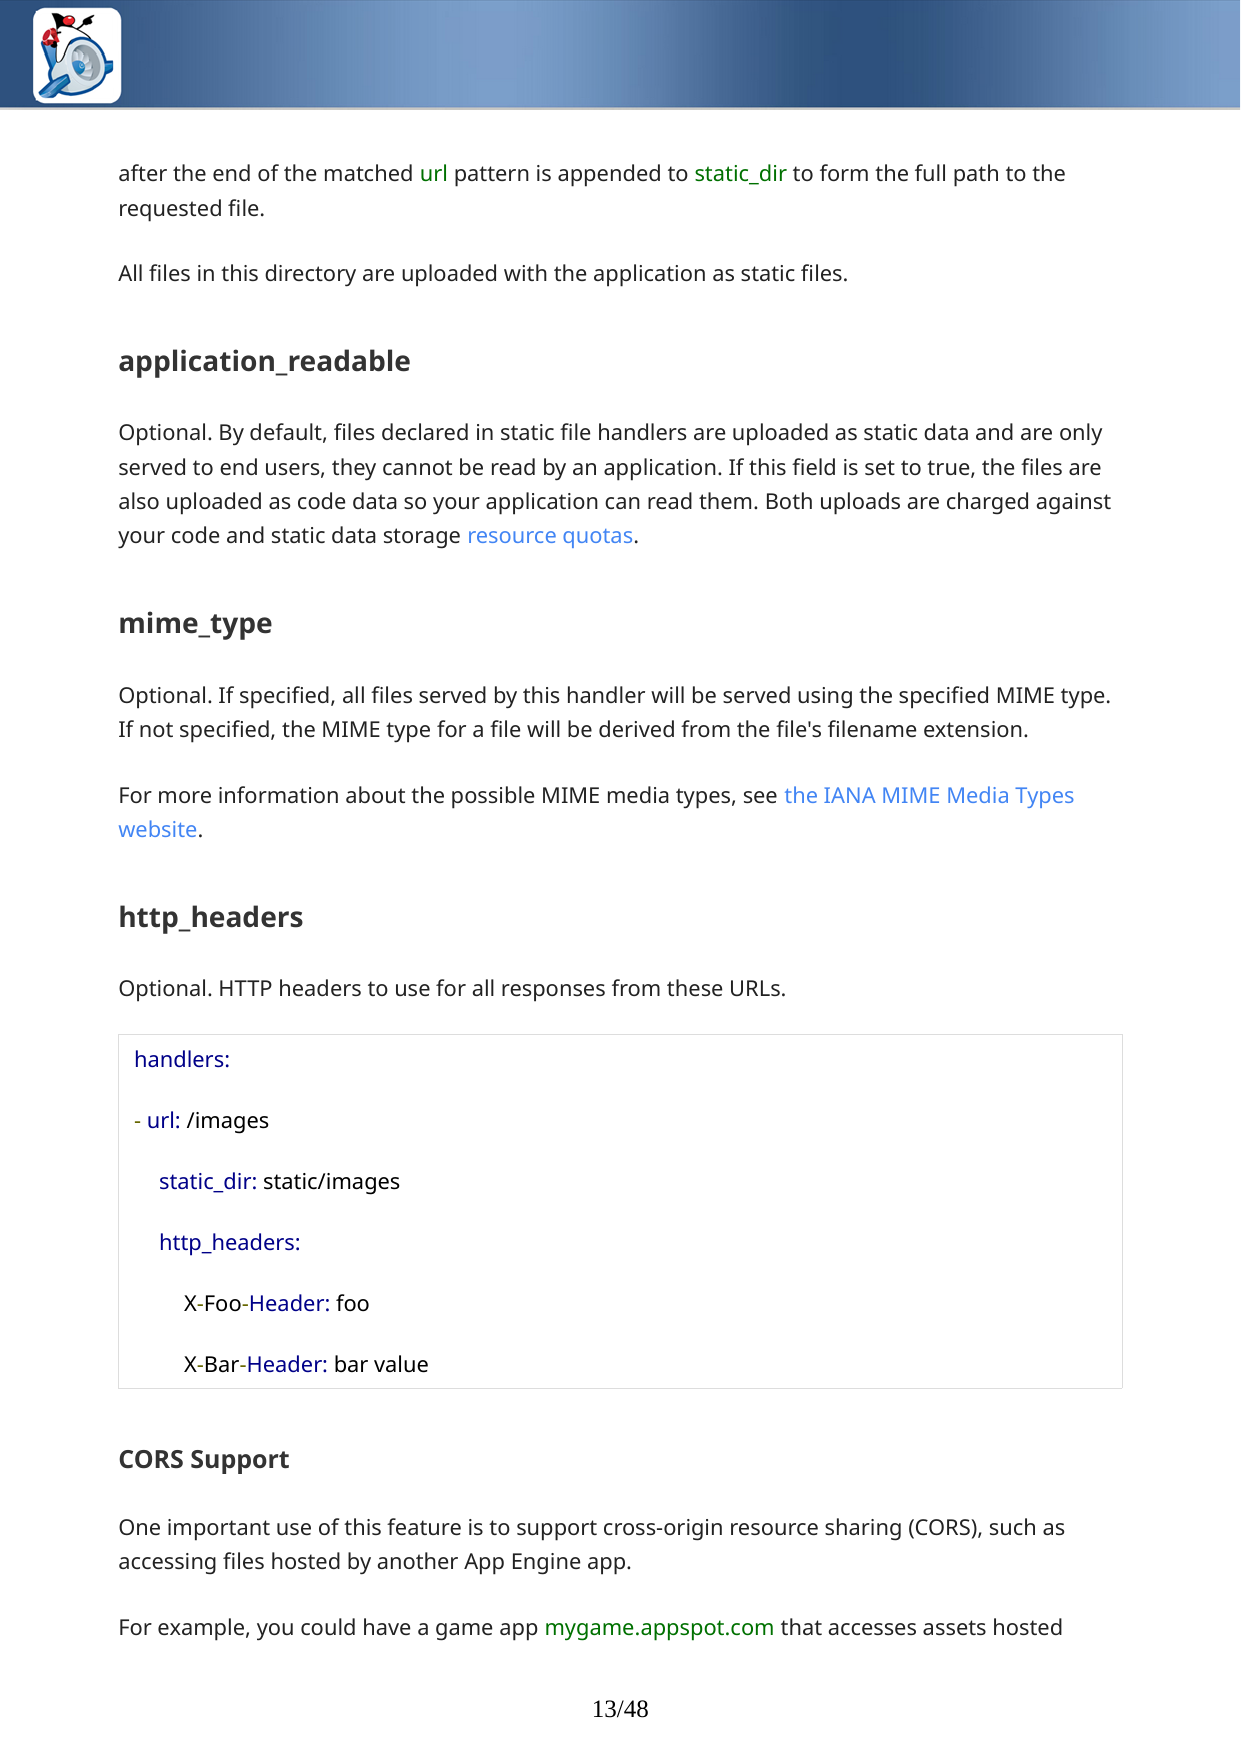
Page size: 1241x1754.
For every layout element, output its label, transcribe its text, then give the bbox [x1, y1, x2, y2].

text - url: /images [119, 1095, 1122, 1134]
text Optional. HTTP headers to use for all responses from these URLs. [118, 968, 1122, 1003]
text Optional. By default, files declared in static file handlers are uploaded as static data and are only served to end users, they cannot be read by an application. If this field is set to true, the files are also uploaded as code data so your application can read them. Both uploads are charged against your code and static data storage resource quotas. [118, 413, 1122, 550]
text For example, you could have a game app mygame.appspot.com that accesses assets hosted [118, 1607, 1122, 1642]
subtitle CORS Support [118, 1441, 1122, 1475]
subtitle application_readable [118, 341, 1122, 379]
text X-Bar-Header: bar value [119, 1339, 1122, 1388]
subtitle mime_type [118, 603, 1122, 642]
text after the end of the matched url pattern is appended to static_dir to form the full path to the requested file. [118, 153, 1122, 222]
text All files in this directory are uploaded with the application as static files. [118, 253, 1122, 288]
picture [0, 0, 1241, 110]
text static_dir: static/images [119, 1156, 1122, 1196]
text For more information about the possible MIME media types, see the IANA MIME Media Types website. [118, 775, 1122, 844]
subtitle http_headers [118, 897, 1122, 935]
text http_headers: [119, 1217, 1122, 1257]
text One important use of this feature is to support cross-origin resource sharing (CORS), such as accessing files hosted by another App Engine app. [118, 1507, 1122, 1576]
text handlers: [119, 1035, 1122, 1073]
text X-Foo-Header: foo [119, 1278, 1122, 1318]
text Optional. If specified, all files served by this handler will be served using the specified MIME type. If not specified, the MIME type for a file will be derived from the file's filename extension. [118, 675, 1122, 744]
